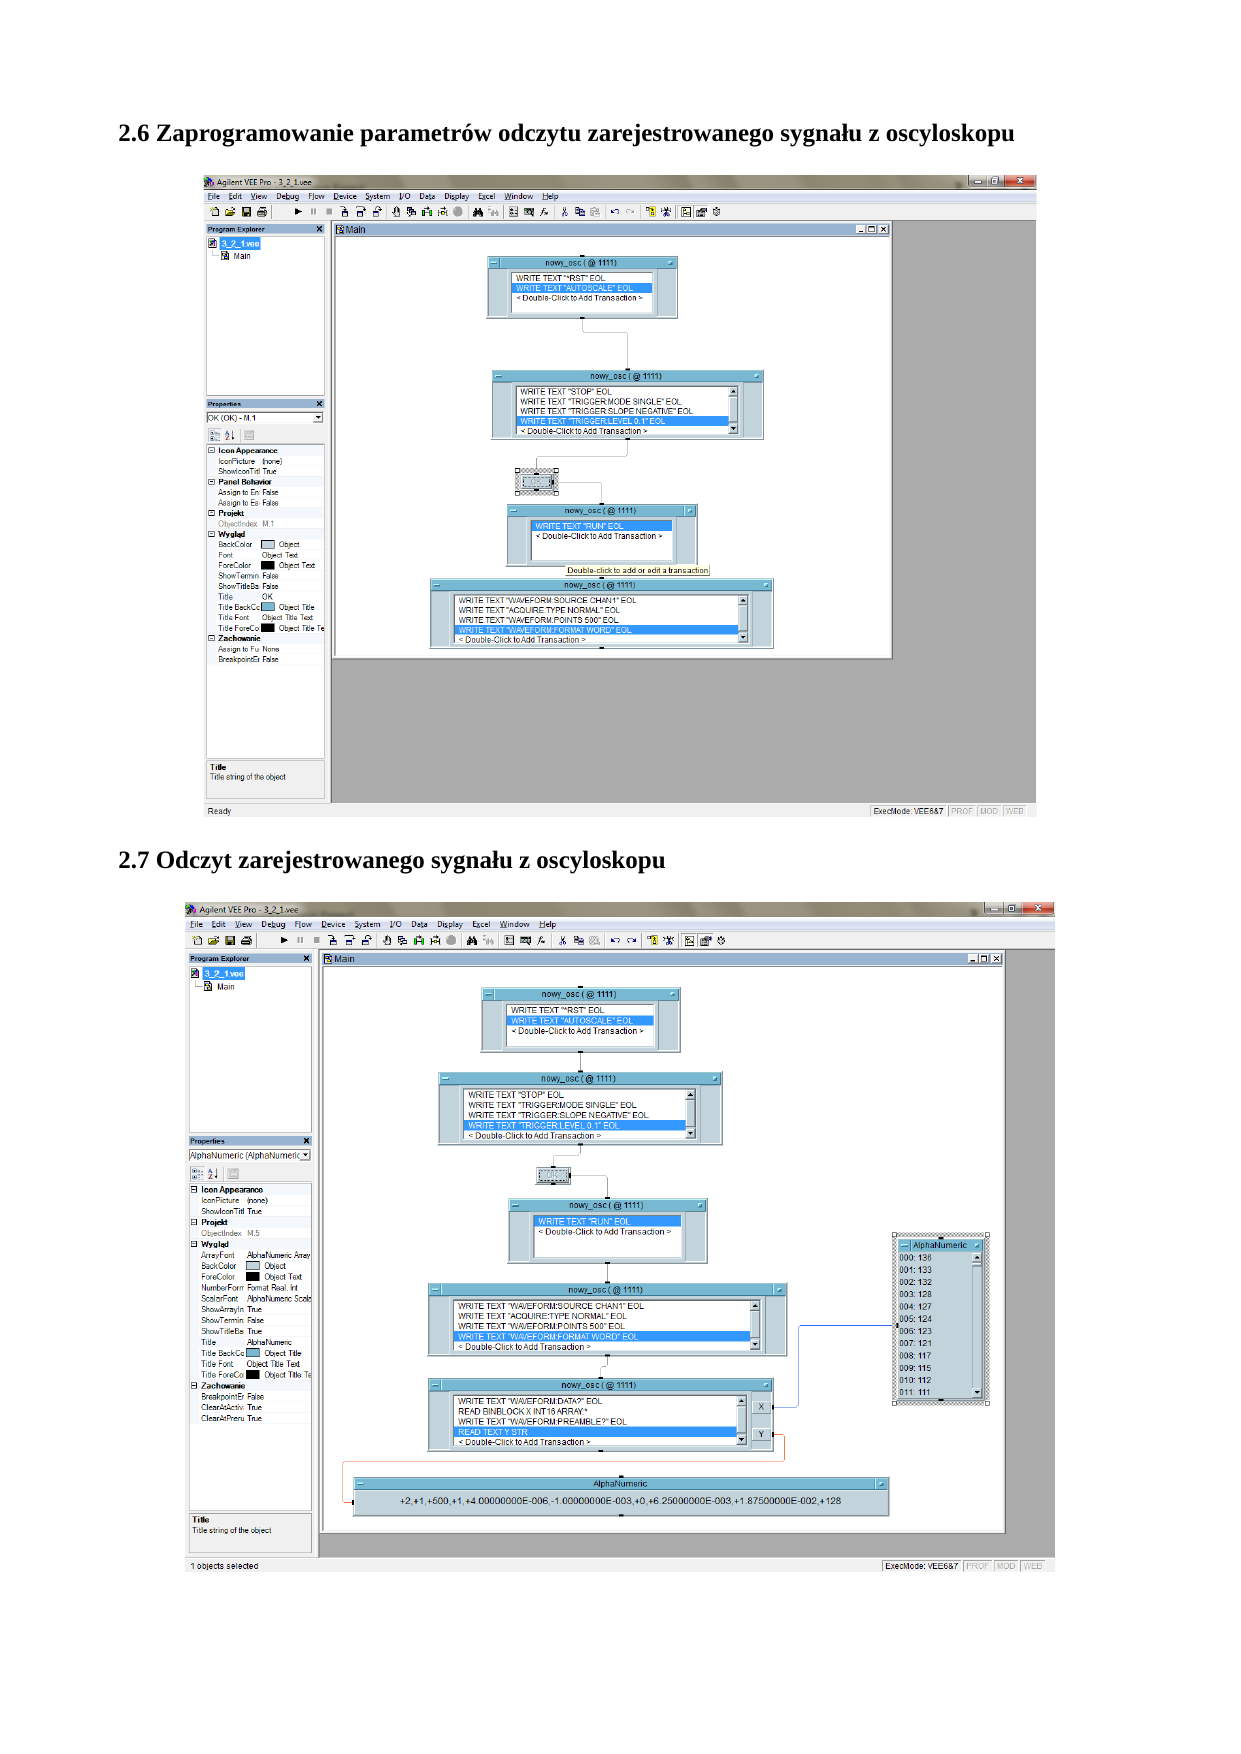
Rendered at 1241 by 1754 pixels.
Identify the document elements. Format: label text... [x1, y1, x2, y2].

picture [203, 175, 1037, 817]
picture [185, 902, 1055, 1572]
text 2.7 Odczyt zarejestrowanego sygnału z oscyloskopu [118, 845, 1122, 874]
text 2.6 Zaprogramowanie parametrów odczytu zarejestrowanego sygnału z oscyloskopu [118, 118, 1122, 147]
